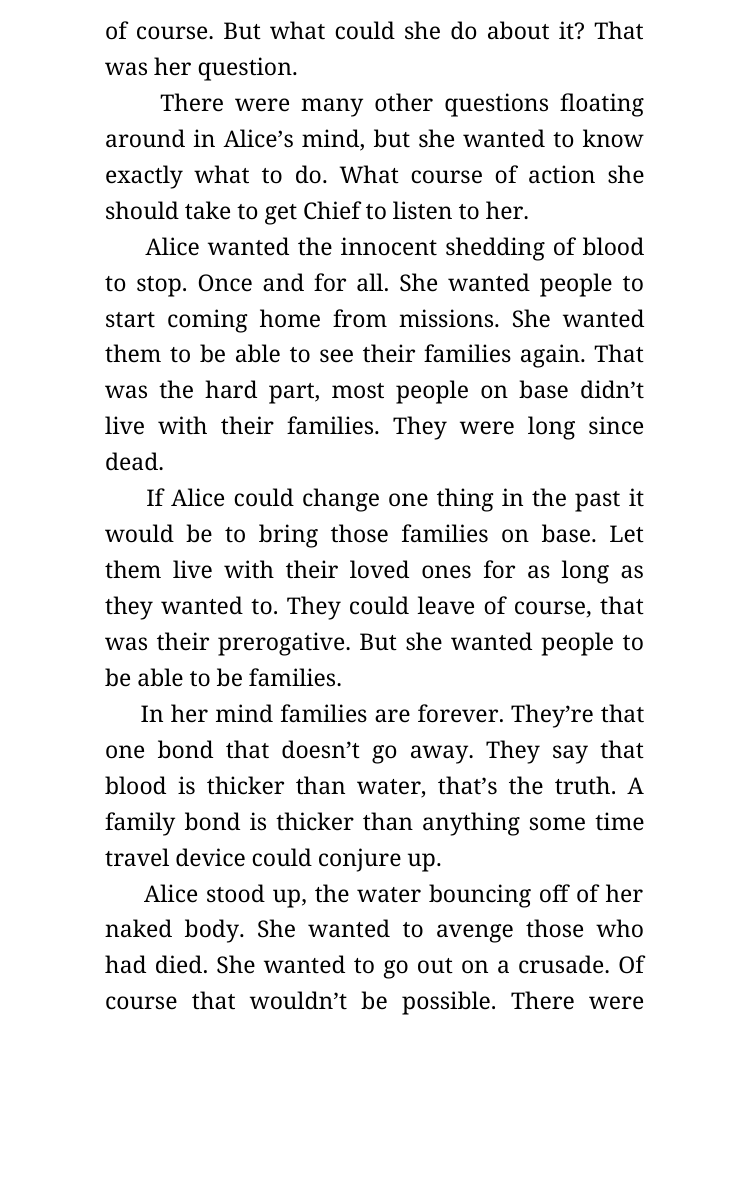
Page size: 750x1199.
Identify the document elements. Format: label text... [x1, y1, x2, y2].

text Alice wanted the innocent shedding of blood to stop. Once and for all. She wanted people to start coming home from missions. She wanted them to be able to see their families again. That was the hard part, most people on base didn’t live with their families. They were long since dead. [105, 231, 645, 477]
text There were many other questions floating around in Alice’s mind, but she wanted to know exactly what to do. What course of action she should take to get Chief to listen to her. [105, 87, 645, 226]
text Alice stood up, the water bouncing off of her naked body. She wanted to avenge those who had died. She wanted to go out on a crusade. Of course that wouldn’t be possible. There were [105, 877, 645, 1017]
text In her mind families are forever. They’re that one bond that doesn’t go away. They say that blood is thicker than water, that’s the truth. A family bond is thicker than anything some time travel device could conjure up. [105, 698, 645, 873]
text of course. But what could she do about it? That was her question. [105, 15, 645, 82]
text If Alice could change one thing in the past it would be to bring those families on base. Let them live with their loved ones for as long as they wanted to. They could leave of course, that was their prerogative. But she wanted people to be able to be families. [105, 482, 645, 693]
